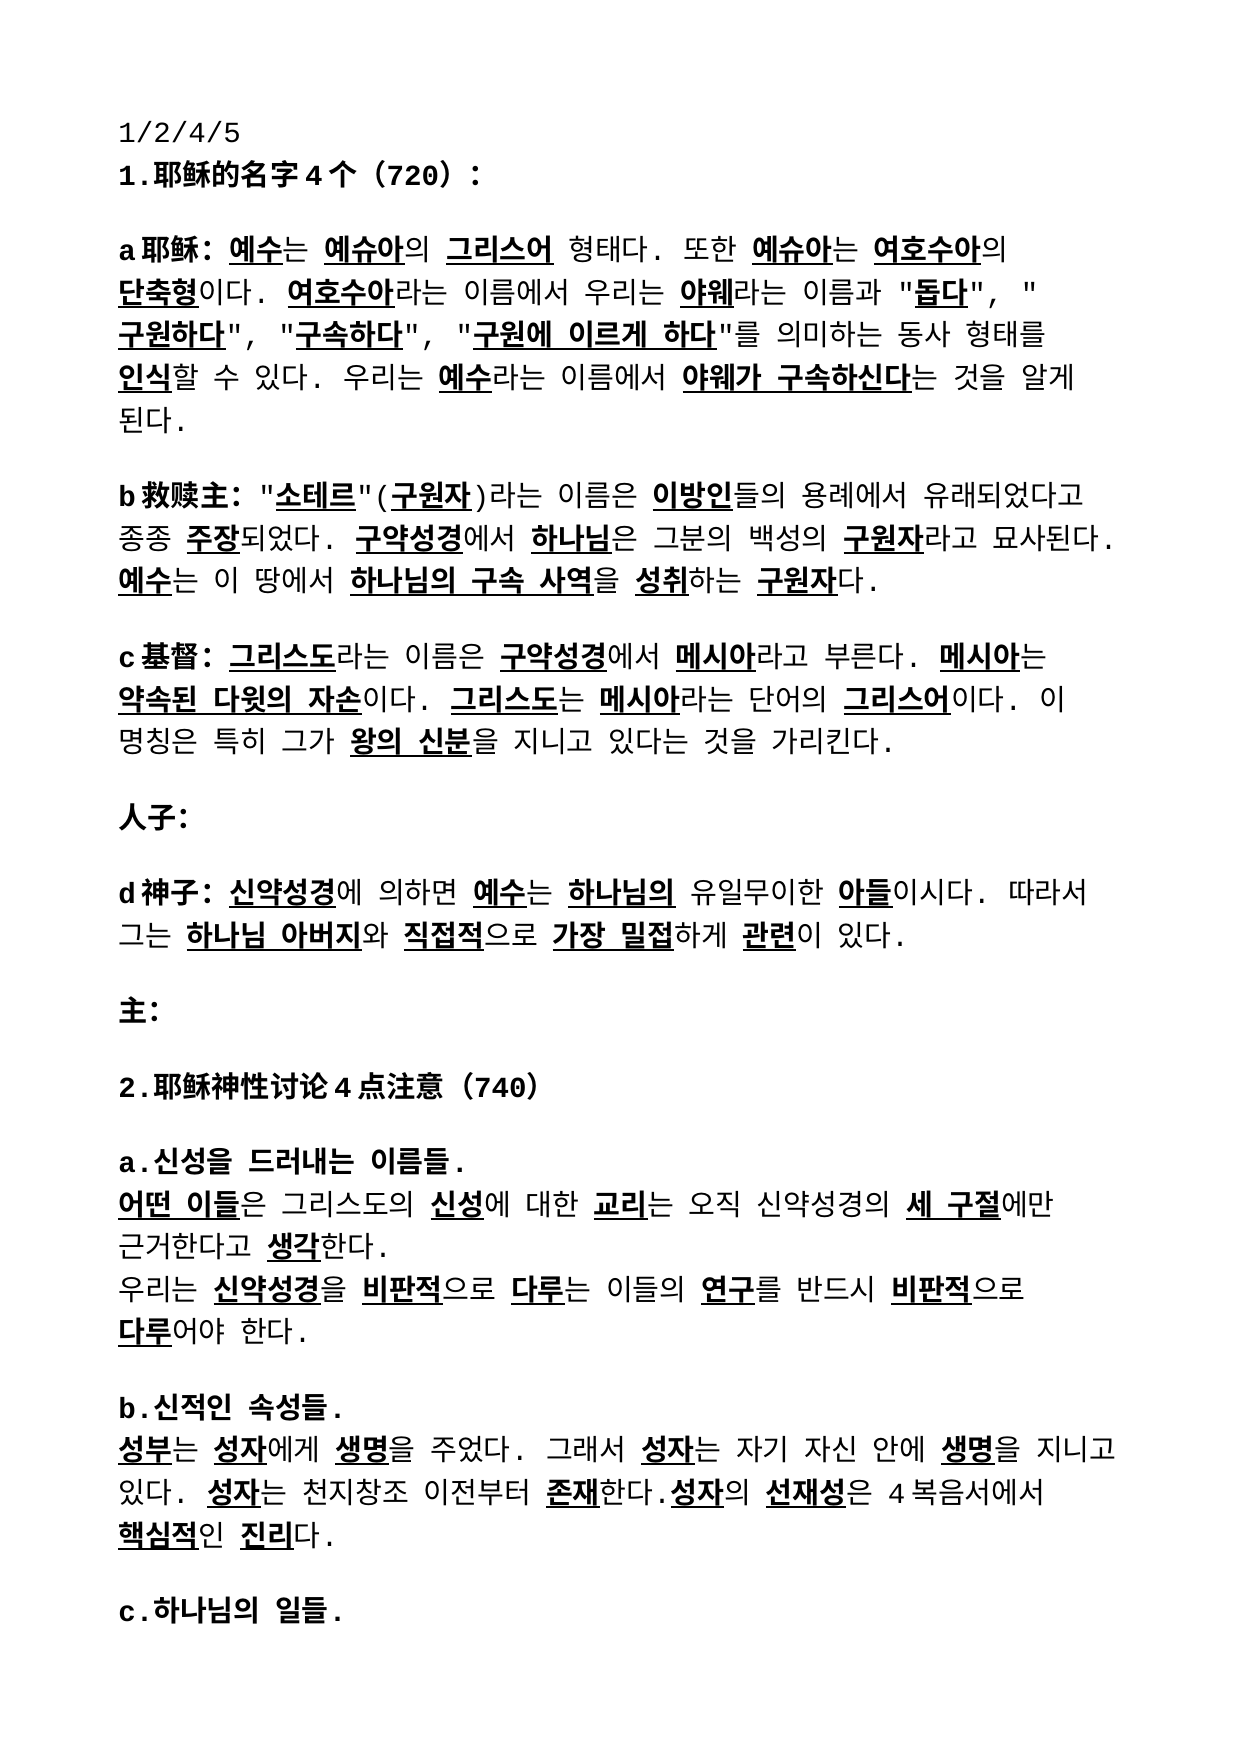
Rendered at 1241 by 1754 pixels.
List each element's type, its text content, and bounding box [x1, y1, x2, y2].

text 성부는 성자에게 생명을 주었다. 그래서 성자는 자기 자신 안에 생명을 지니고 있다. 성자는 천지창조 이전부터 존재한다.성자의 선재성은 4복음서에서 핵심적인 진리다. [118, 1427, 1122, 1555]
text d神子：신약성경에 의하면 예수는 하나님의 유일무이한 아들이시다. 따라서 그는 하나님 아버지와 직접적으로 가장 밀접하게 관련이 있다. [118, 870, 1122, 955]
text 우리는 신약성경을 비판적으로 다루는 이들의 연구를 반드시 비판적으로 다루어야 한다. [118, 1266, 1122, 1351]
text b救赎主："소테르"(구원자)라는 이름은 이방인들의 용례에서 유래되었다고 종종 주장되었다. 구약성경에서 하나님은 그분의 백성의 구원자라고 묘사된다. 예수는 이 땅에서 하나님의 구속 사역을 성취하는 구원자다. [118, 473, 1122, 601]
text 1.耶稣的名字4个（720）： [118, 151, 1122, 194]
text c.하나님의 일들. [118, 1588, 1122, 1630]
text a.신성을 드러내는 이름들. [118, 1139, 1122, 1182]
text b.신적인 속성들. [118, 1384, 1122, 1427]
text 어떤 이들은 그리스도의 신성에 대한 교리는 오직 신약성경의 세 구절에만 근거한다고 생각한다. [118, 1182, 1122, 1266]
text 2.耶稣神性讨论4点注意（740） [118, 1063, 1122, 1106]
text a耶稣：예수는 예슈아의 그리스어 형태다. 또한 예슈아는 여호수아의 단축형이다. 여호수아라는 이름에서 우리는 야웨라는 이름과 "돕다", "구원하다", "구속하다", "구원에 이르게 하다"를 의미하는 동사 형태를 인식할 수 있다. 우리는 예수라는 이름에서 야웨가 구속하신다는 것을 알게 된다. [118, 227, 1122, 440]
text c基督：그리스도라는 이름은 구약성경에서 메시아라고 부른다. 메시아는 약속된 다윗의 자손이다. 그리스도는 메시아라는 단어의 그리스어이다. 이 명칭은 특히 그가 왕의 신분을 지니고 있다는 것을 가리킨다. [118, 634, 1122, 761]
text 1/2/4/5 [118, 118, 1122, 151]
text 人子： [118, 794, 1122, 837]
text 主： [118, 988, 1122, 1030]
